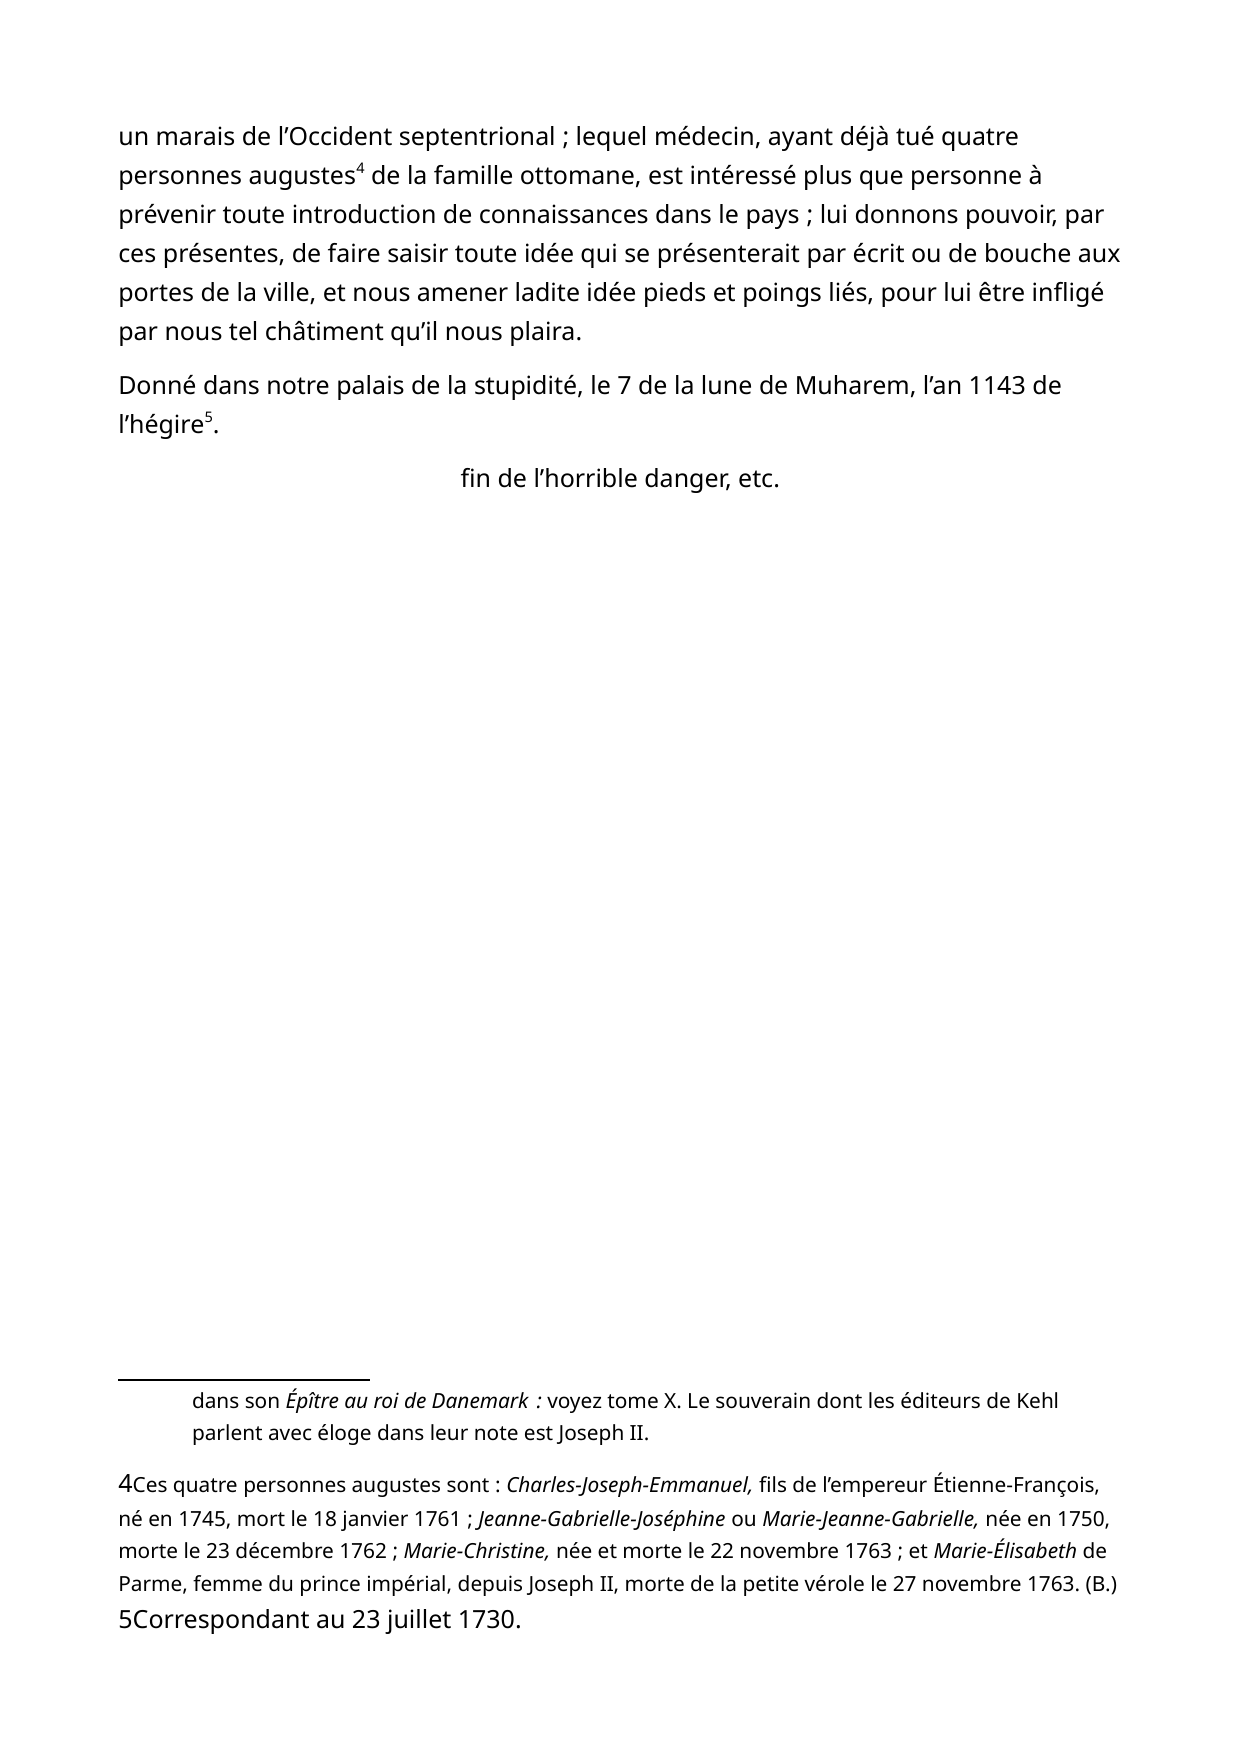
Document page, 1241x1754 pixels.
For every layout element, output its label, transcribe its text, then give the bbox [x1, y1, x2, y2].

text fin de l’horrible danger, etc. [118, 461, 1122, 495]
list dans son Épître au roi de Danemark : voyez tome X. Le souverain dont les éditeurs de Kehl parlent avec éloge dans leur note est Joseph II. [162, 1386, 1122, 1447]
text Correspondant au 23 juillet 1730. [118, 1602, 1122, 1636]
text Et pour empêcher qu’il n’entre quelque pensée en contrebande dans la sacrée ville impériale, commettons spécialement le premier médecin de Sa Hautesse, né dans un marais de l’Occident septentrional ; lequel médecin, ayant déjà tué quatre personnes augustes de la famille ottomane, est intéressé plus que personne à prévenir toute introduction de connaissances dans le pays ; lui donnons pouvoir, par ces présentes, de faire saisir toute idée qui se présenterait par écrit ou de bouche aux portes de la ville, et nous amener ladite idée pieds et poings liés, pour lui être infligé par nous tel châtiment qu’il nous plaira. [118, 118, 1122, 348]
text Ces quatre personnes augustes sont : Charles-Joseph-Emmanuel, fils de l’empereur Étienne-François, né en 1745, mort le 18 janvier 1761 ; Jeanne-Gabrielle-Joséphine ou Marie-Jeanne-Gabrielle, née en 1750, morte le 23 décembre 1762 ; Marie-Christine, née et morte le 22 novembre 1763 ; et Marie-Élisabeth de Parme, femme du prince impérial, depuis Joseph II, morte de la petite vérole le 27 novembre 1763. (B.) [118, 1466, 1122, 1598]
text Donné dans notre palais de la stupidité, le 7 de la lune de Muharem, l’an 1143 de l’hégire. [118, 368, 1122, 441]
